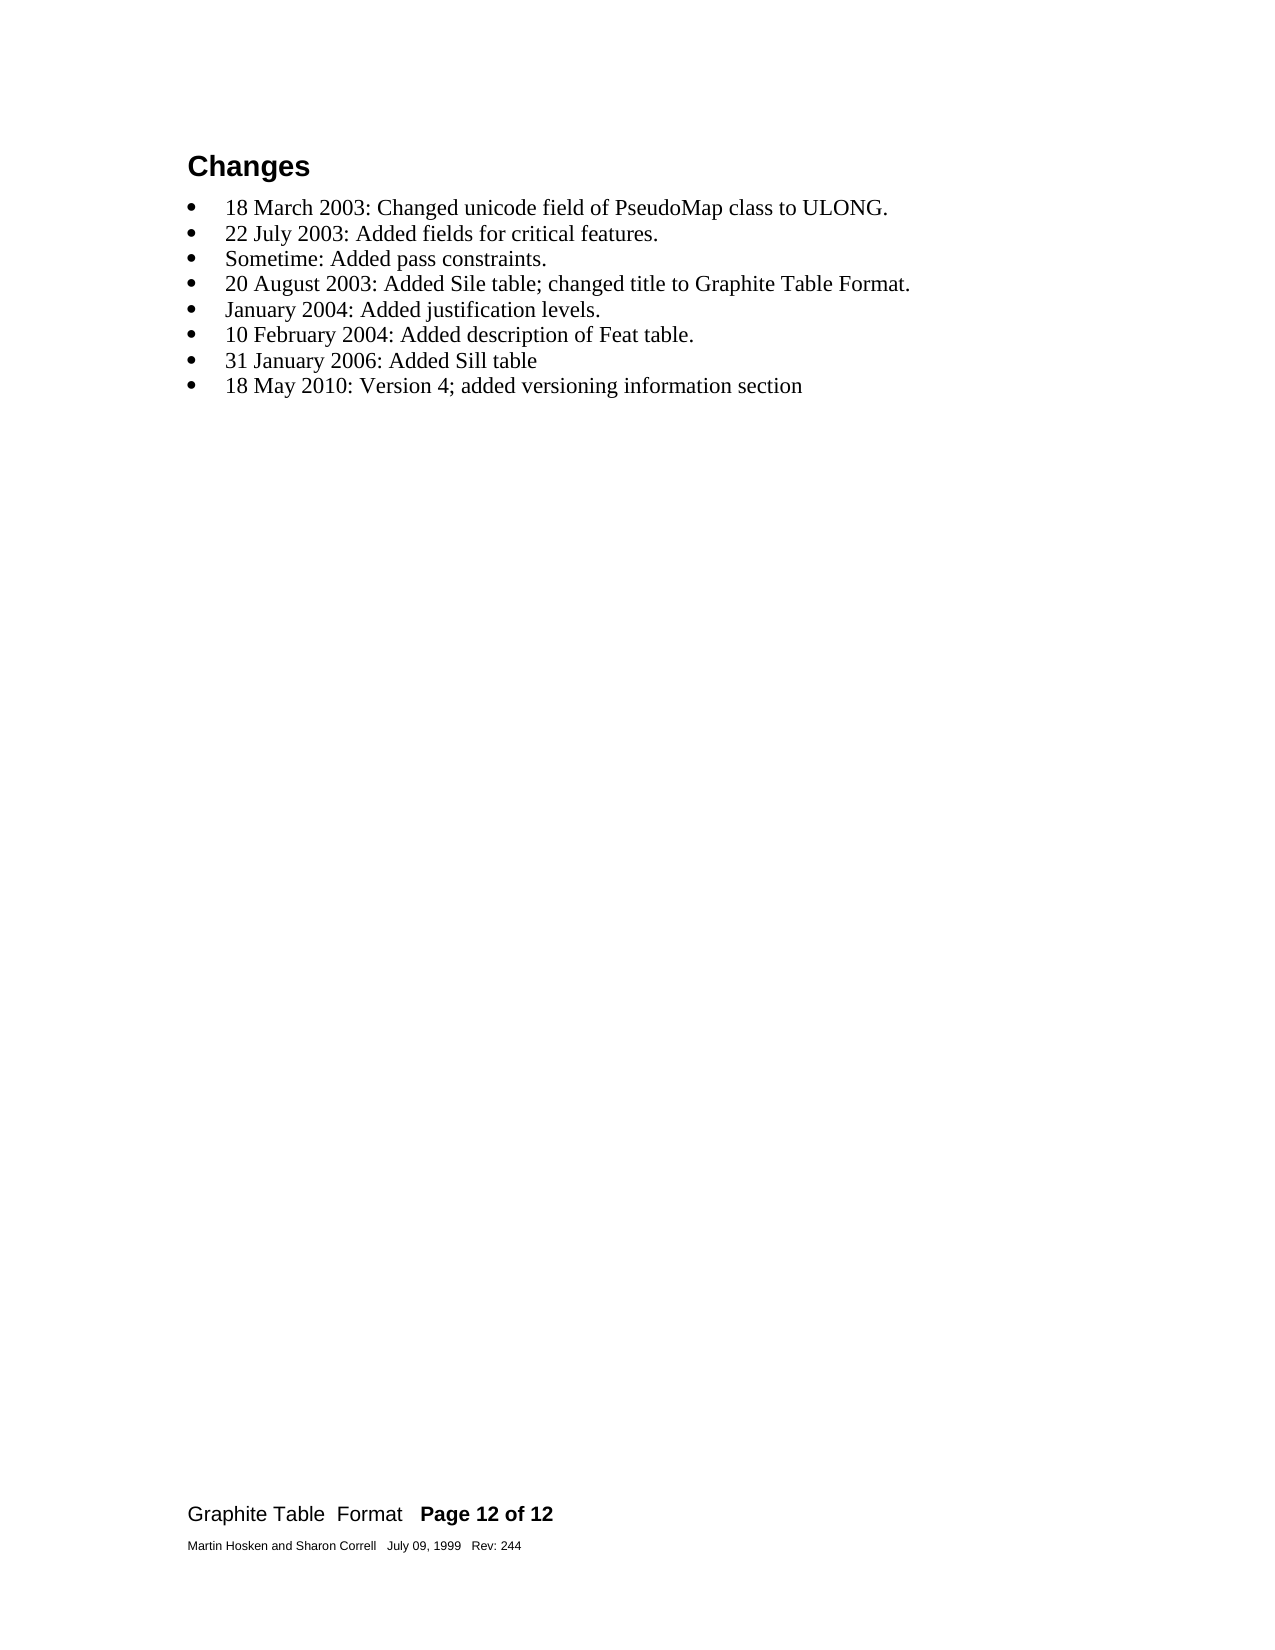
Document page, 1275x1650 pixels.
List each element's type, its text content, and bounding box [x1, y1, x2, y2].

list 18 May 2010: Version 4; added versioning information section [187, 373, 1087, 398]
list January 2004: Added justification levels. [187, 297, 1087, 322]
list Sometime: Added pass constraints. [187, 246, 1087, 271]
list 10 February 2004: Added description of Feat table. [187, 322, 1087, 348]
list 31 January 2006: Added Sill table [187, 348, 1087, 373]
list 22 July 2003: Added fields for critical features. [187, 221, 1087, 246]
subtitle Changes [187, 150, 1087, 183]
list 20 August 2003: Added Sile table; changed title to Graphite Table Format. [187, 271, 1087, 297]
list 18 March 2003: Changed unicode field of PseudoMap class to ULONG. [187, 195, 1087, 221]
